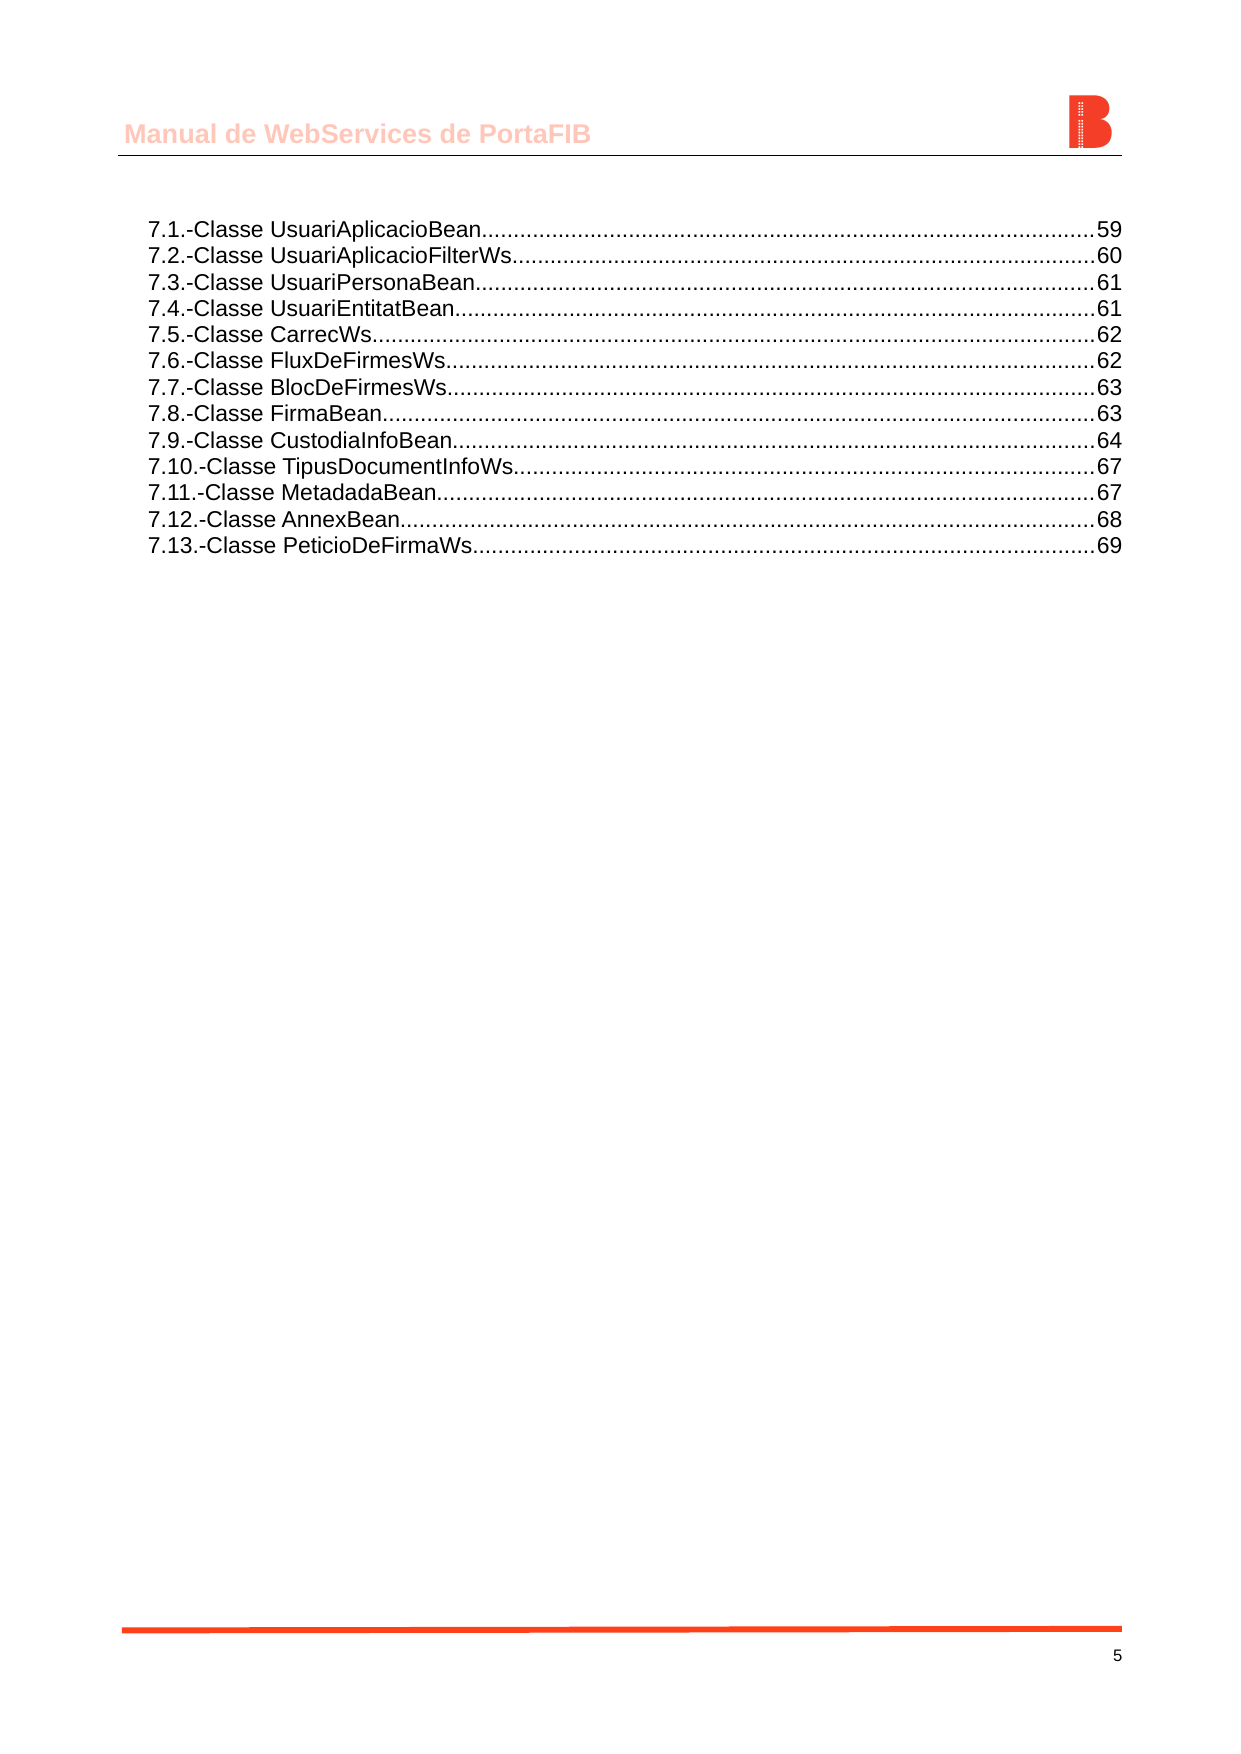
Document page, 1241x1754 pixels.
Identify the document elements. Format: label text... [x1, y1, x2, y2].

text 7.2.-Classe UsuariAplicacioFilterWs 60 [148, 242, 1122, 268]
text 7.12.-Classe AnnexBean 68 [148, 506, 1122, 532]
text 7.5.-Classe CarrecWs 62 [148, 321, 1122, 347]
text 7.9.-Classe CustodiaInfoBean 64 [148, 427, 1122, 453]
text 7.1.-Classe UsuariAplicacioBean 59 [148, 216, 1122, 242]
text 7.11.-Classe MetadadaBean 67 [148, 479, 1122, 506]
text 7.8.-Classe FirmaBean 63 [148, 400, 1122, 427]
picture [1063, 94, 1117, 150]
text 7.10.-Classe TipusDocumentInfoWs 67 [148, 453, 1122, 479]
text 7.4.-Classe UsuariEntitatBean 61 [148, 295, 1122, 321]
text 7.13.-Classe PeticioDeFirmaWs 69 [148, 532, 1122, 558]
text 7.3.-Classe UsuariPersonaBean 61 [148, 268, 1122, 295]
text 7.7.-Classe BlocDeFirmesWs 63 [148, 374, 1122, 400]
text 7.6.-Classe FluxDeFirmesWs 62 [148, 347, 1122, 374]
